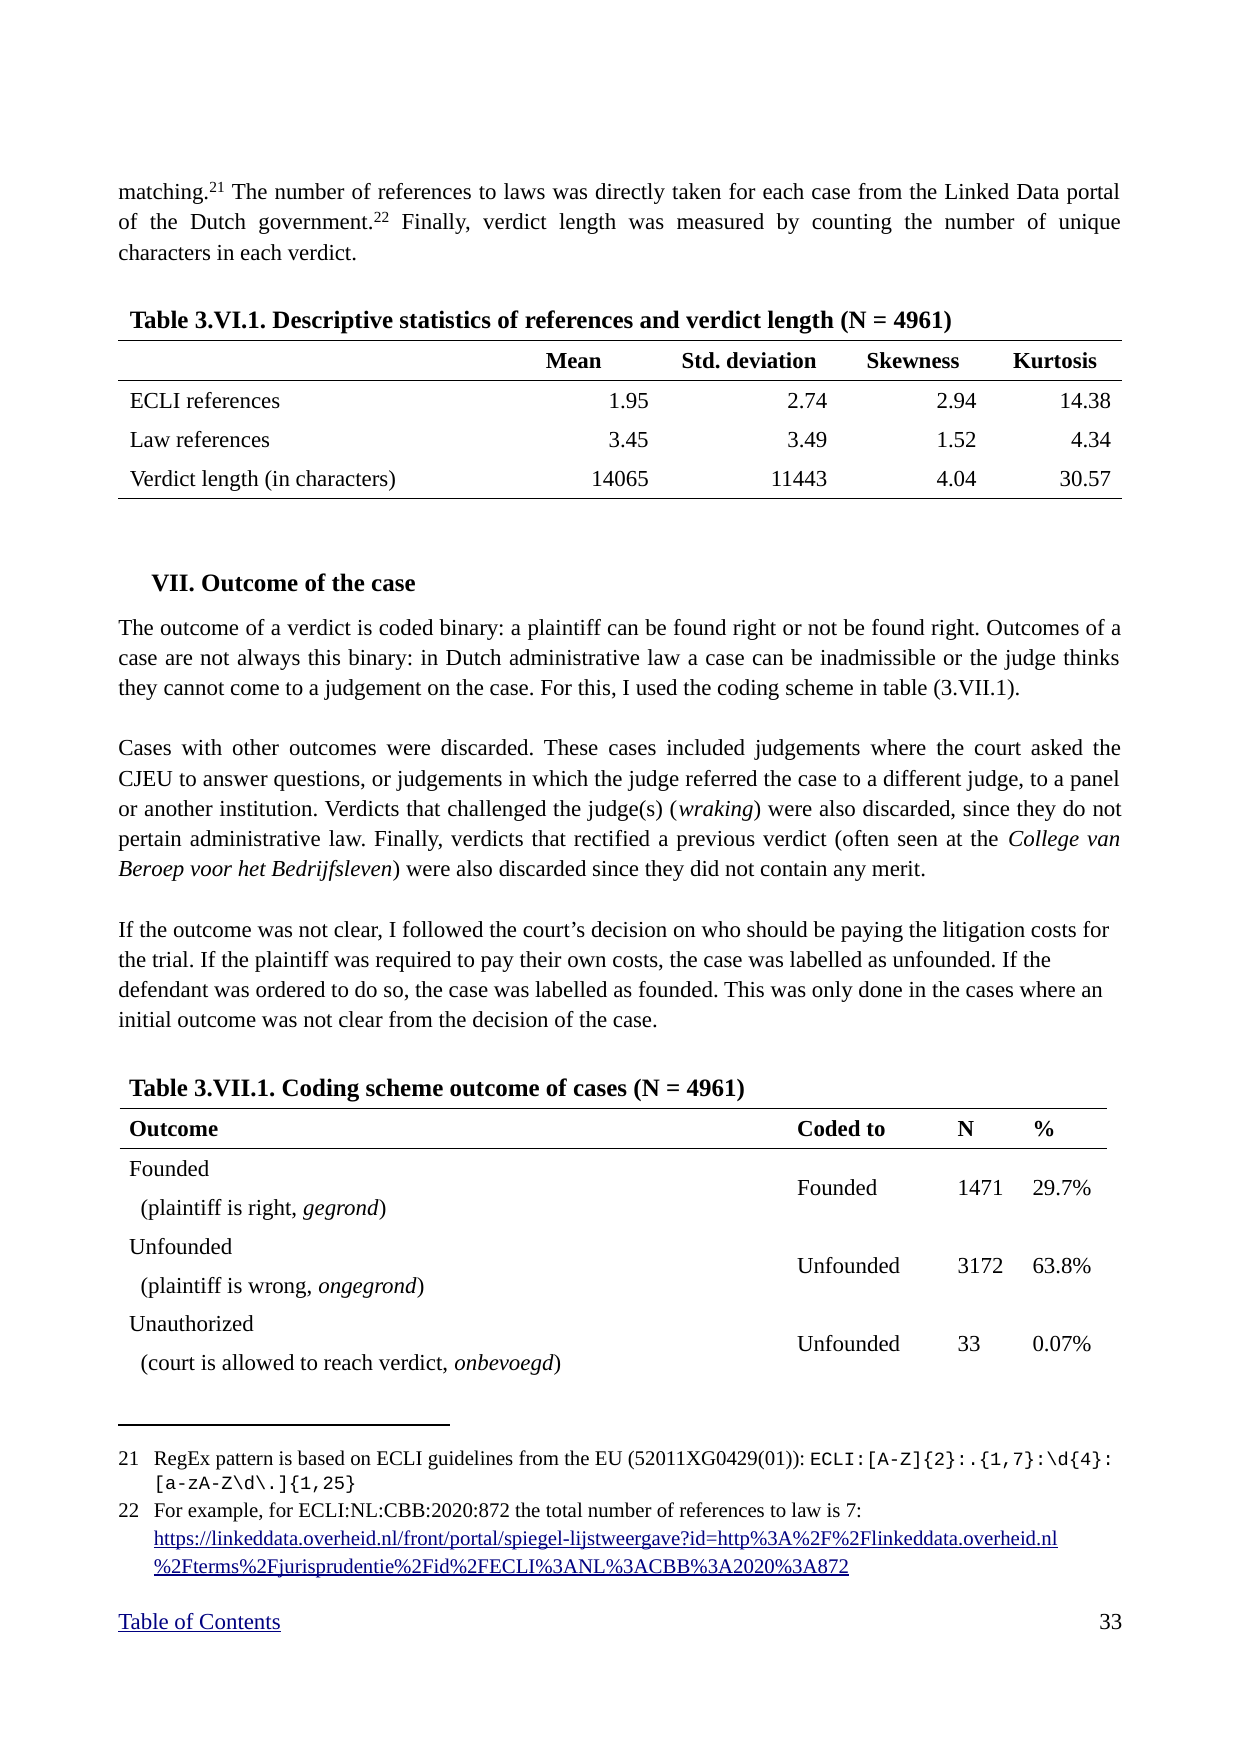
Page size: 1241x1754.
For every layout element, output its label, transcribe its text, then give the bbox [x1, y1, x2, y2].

table_cell 63.8% [1023, 1227, 1107, 1304]
table_cell Unfounded [788, 1304, 948, 1382]
table_cell 3172 [948, 1227, 1023, 1304]
table_cell 3.45 [488, 420, 659, 459]
table_cell Skewness [838, 341, 988, 380]
table_cell 14.38 [988, 381, 1122, 420]
table_cell N [948, 1109, 1023, 1148]
table_cell 4.04 [838, 459, 988, 498]
table_cell Kurtosis [988, 341, 1122, 380]
table_cell 11443 [660, 459, 838, 498]
text Cases with other outcomes were discarded. These cases included judgements where the court asked the CJEU to answer questions, or judgements in which the judge referred the case to a different judge, to a panel or another institution. Verdicts that challenged the judge(s) (wraking) were also discarded, since they do not pertain administrative law. Finally, verdicts that rectified a previous verdict (often seen at the College van Beroep voor het Bedrijfsleven) were also discarded since they did not contain any merit. [118, 734, 1122, 882]
text If the outcome was not clear, I followed the court’s decision on who should be paying the litigation costs for the trial. If the plaintiff was required to pay their own costs, the case was labelled as unfounded. If the defendant was ordered to do so, the case was labelled as founded. This was only done in the cases where an initial outcome was not clear from the decision of the case. [118, 916, 1122, 1033]
table_cell Unfounded [788, 1227, 948, 1304]
table_cell Std. deviation [660, 341, 838, 380]
text For example, for ECLI:NL:CBB:2020:872 the total number of references to law is 7: https://linkeddata.overheid.nl/front/portal/spiegel-lijstweergave?id=http%3A%2F%2Flinkeddata.overheid.nl%2Fterms%2Fjurisprudentie%2Fid%2FECLI%3ANL%3ACBB%3A2020%3A872 [118, 1498, 1122, 1578]
table_header Table 3.VII.1. Coding scheme outcome of cases (N = 4961) [120, 1067, 1107, 1108]
table_cell 1471 [948, 1149, 1023, 1227]
table_cell Unfounded (plaintiff is wrong, ongegrond) [120, 1227, 788, 1304]
table_header Table 3.VI.1. Descriptive statistics of references and verdict length (N = 4961) [118, 299, 1122, 340]
table_cell 0.07% [1023, 1304, 1107, 1382]
table_cell Law references [118, 420, 488, 459]
table_cell Coded to [788, 1109, 948, 1148]
table_cell Founded (plaintiff is right, gegrond) [120, 1149, 788, 1227]
table_cell Outcome [120, 1109, 788, 1148]
table_cell 2.74 [660, 381, 838, 420]
text A case can reference three types of legal concepts: law, case law and academic articles. For the purpose of this paper, I looked at the first two. The references to previous ECLI cases were measured using pattern matching. The number of references to laws was directly taken for each case from the Linked Data portal of the Dutch government. Finally, verdict length was measured by counting the number of unique characters in each verdict. [118, 178, 1122, 265]
table_cell Unauthorized (court is allowed to reach verdict, onbevoegd) [120, 1304, 788, 1382]
table_cell 2.94 [838, 381, 988, 420]
table_cell ECLI references [118, 381, 488, 420]
table_cell % [1023, 1109, 1107, 1148]
table_cell 29.7% [1023, 1149, 1107, 1227]
table_cell Founded [788, 1149, 948, 1227]
table_cell 33 [948, 1304, 1023, 1382]
table_cell 4.34 [988, 420, 1122, 459]
table_cell 30.57 [988, 459, 1122, 498]
text RegEx pattern is based on ECLI guidelines from the EU (52011XG0429(01)): ECLI:[A-Z]{2}:.{1,7}:\d{4}:[a-zA-Z\d\.]{1,25} [118, 1446, 1122, 1495]
subtitle VII. Outcome of the case [151, 568, 1122, 597]
table_cell 1.95 [488, 381, 659, 420]
table_cell Verdict length (in characters) [118, 459, 488, 498]
table_cell 14065 [488, 459, 659, 498]
text The outcome of a verdict is coded binary: a plaintiff can be found right or not be found right. Outcomes of a case are not always this binary: in Dutch administrative law a case can be inadmissible or the judge thinks they cannot come to a judgement on the case. For this, I used the coding scheme in table (3.VII.1). [118, 613, 1122, 700]
table_cell 3.49 [660, 420, 838, 459]
table_cell 1.52 [838, 420, 988, 459]
table_cell [118, 341, 488, 380]
table_cell Mean [488, 341, 659, 380]
